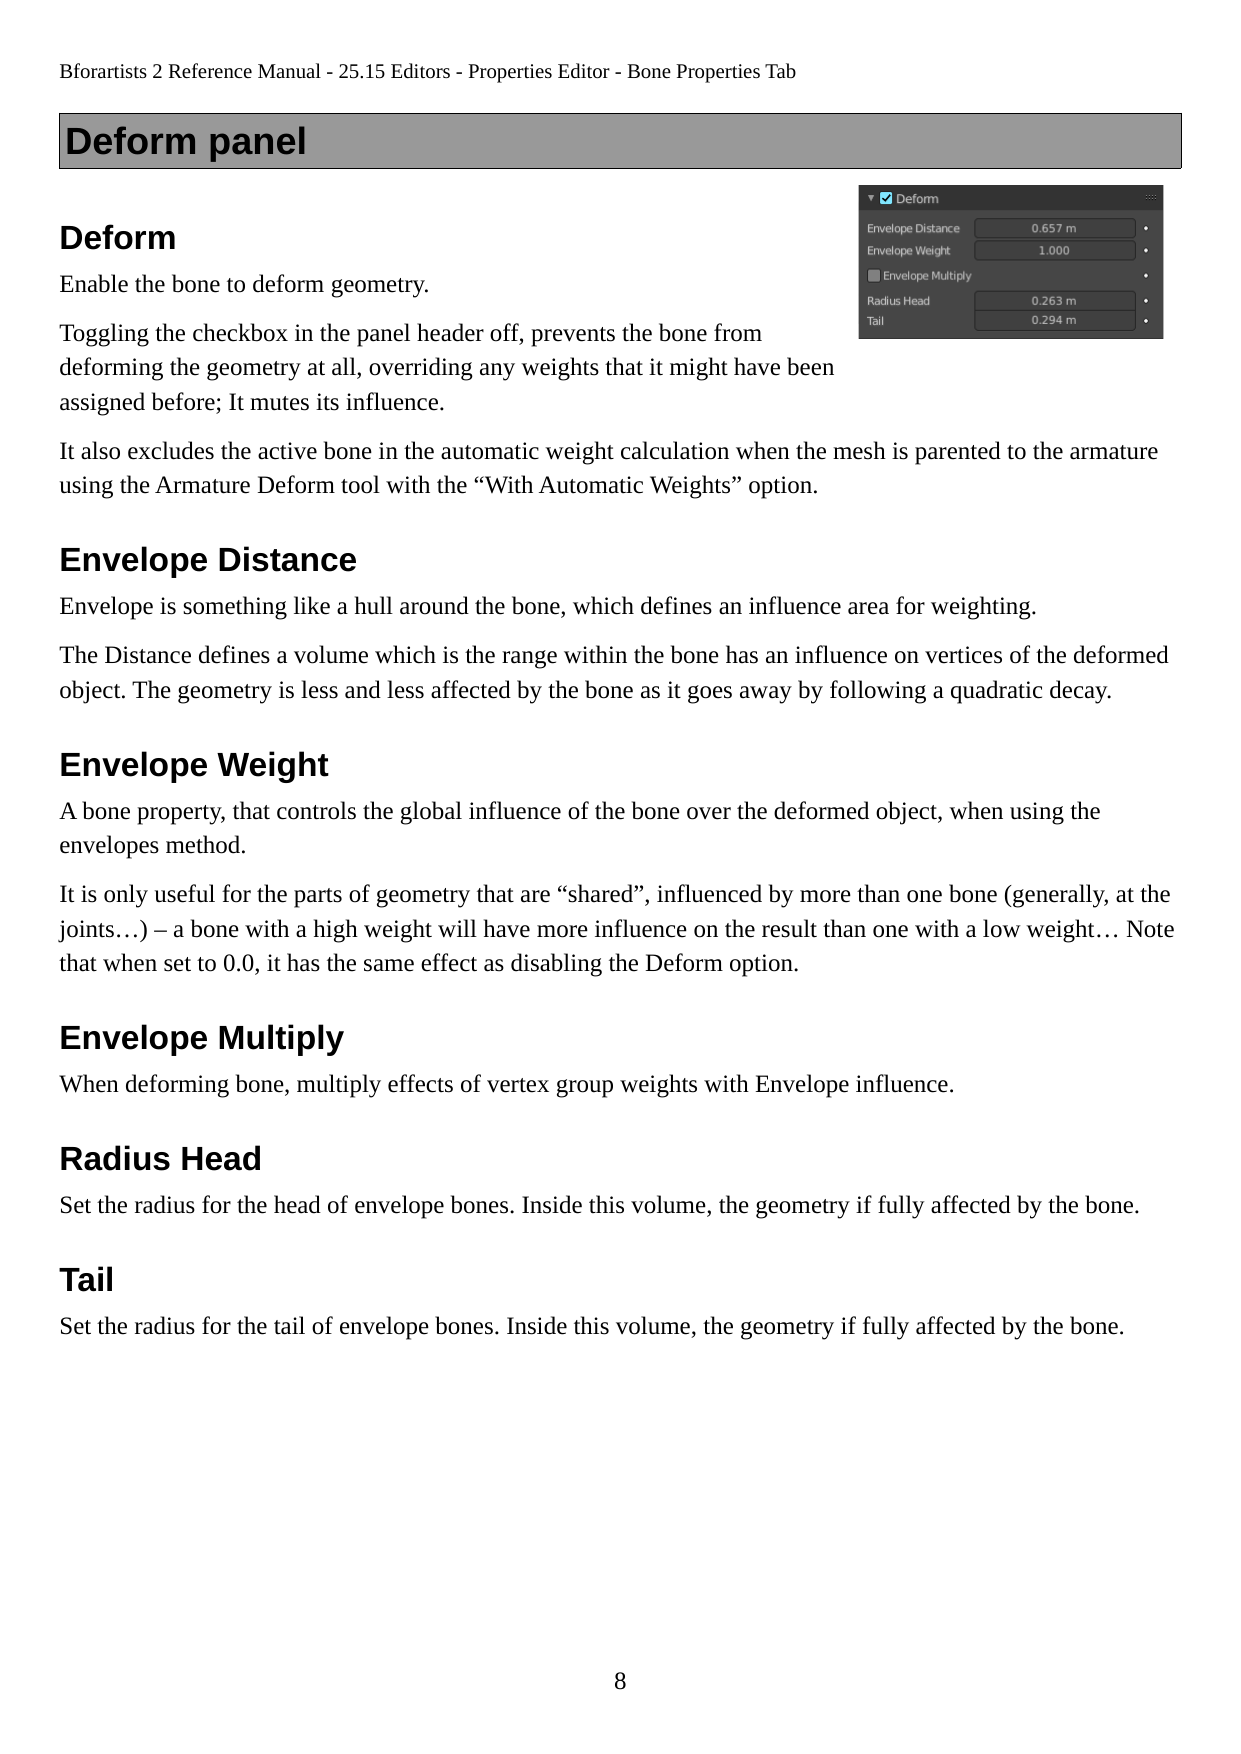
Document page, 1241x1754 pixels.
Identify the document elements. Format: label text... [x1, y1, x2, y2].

text It is only useful for the parts of geometry that are “shared”, influenced by more than one bone (generally, at the joints…) – a bone with a high weight will have more influence on the result than one with a low weight… Note that when set to 0.0, it has the same effect as disabling the Deform option. [59, 879, 1181, 977]
text Set the radius for the head of envelope bones. Inside this volume, the geometry if fully affected by the bone. [59, 1190, 1181, 1219]
subtitle Envelope Multiply [59, 1018, 1181, 1057]
text Set the radius for the tail of envelope bones. Inside this volume, the geometry if fully affected by the bone. [59, 1311, 1181, 1340]
text It also excludes the active bone in the automatic weight calculation when the mesh is parented to the armature using the Armature Deform tool with the “With Automatic Weights” option. [59, 436, 1181, 499]
subtitle Tail [59, 1260, 1181, 1299]
subtitle Envelope Weight [59, 745, 1181, 783]
picture [858, 185, 1164, 339]
text The Distance defines a volume which is the range within the bone has an influence on vertices of the deformed object. The geometry is less and less affected by the bone as it goes away by following a quadratic decay. [59, 640, 1181, 703]
text A bone property, that controls the global influence of the bone over the deformed object, when using the envelopes method. [59, 796, 1181, 859]
text Envelope is something like a hull around the bone, which defines an influence area for weighting. [59, 591, 1181, 620]
subtitle Envelope Distance [59, 540, 1181, 579]
text Enable the bone to deform geometry. [59, 269, 858, 297]
table_header Deform panel [60, 114, 1181, 168]
subtitle Radius Head [59, 1139, 1181, 1178]
text When deforming bone, multiply effects of vertex group weights with Envelope influence. [59, 1069, 1181, 1098]
subtitle [1164, 217, 1181, 256]
text Toggling the checkbox in the panel header off, prevents the bone from deforming the geometry at all, overriding any weights that it might have been assigned before; It mutes its influence. [59, 318, 1181, 415]
subtitle Deform [59, 217, 858, 256]
